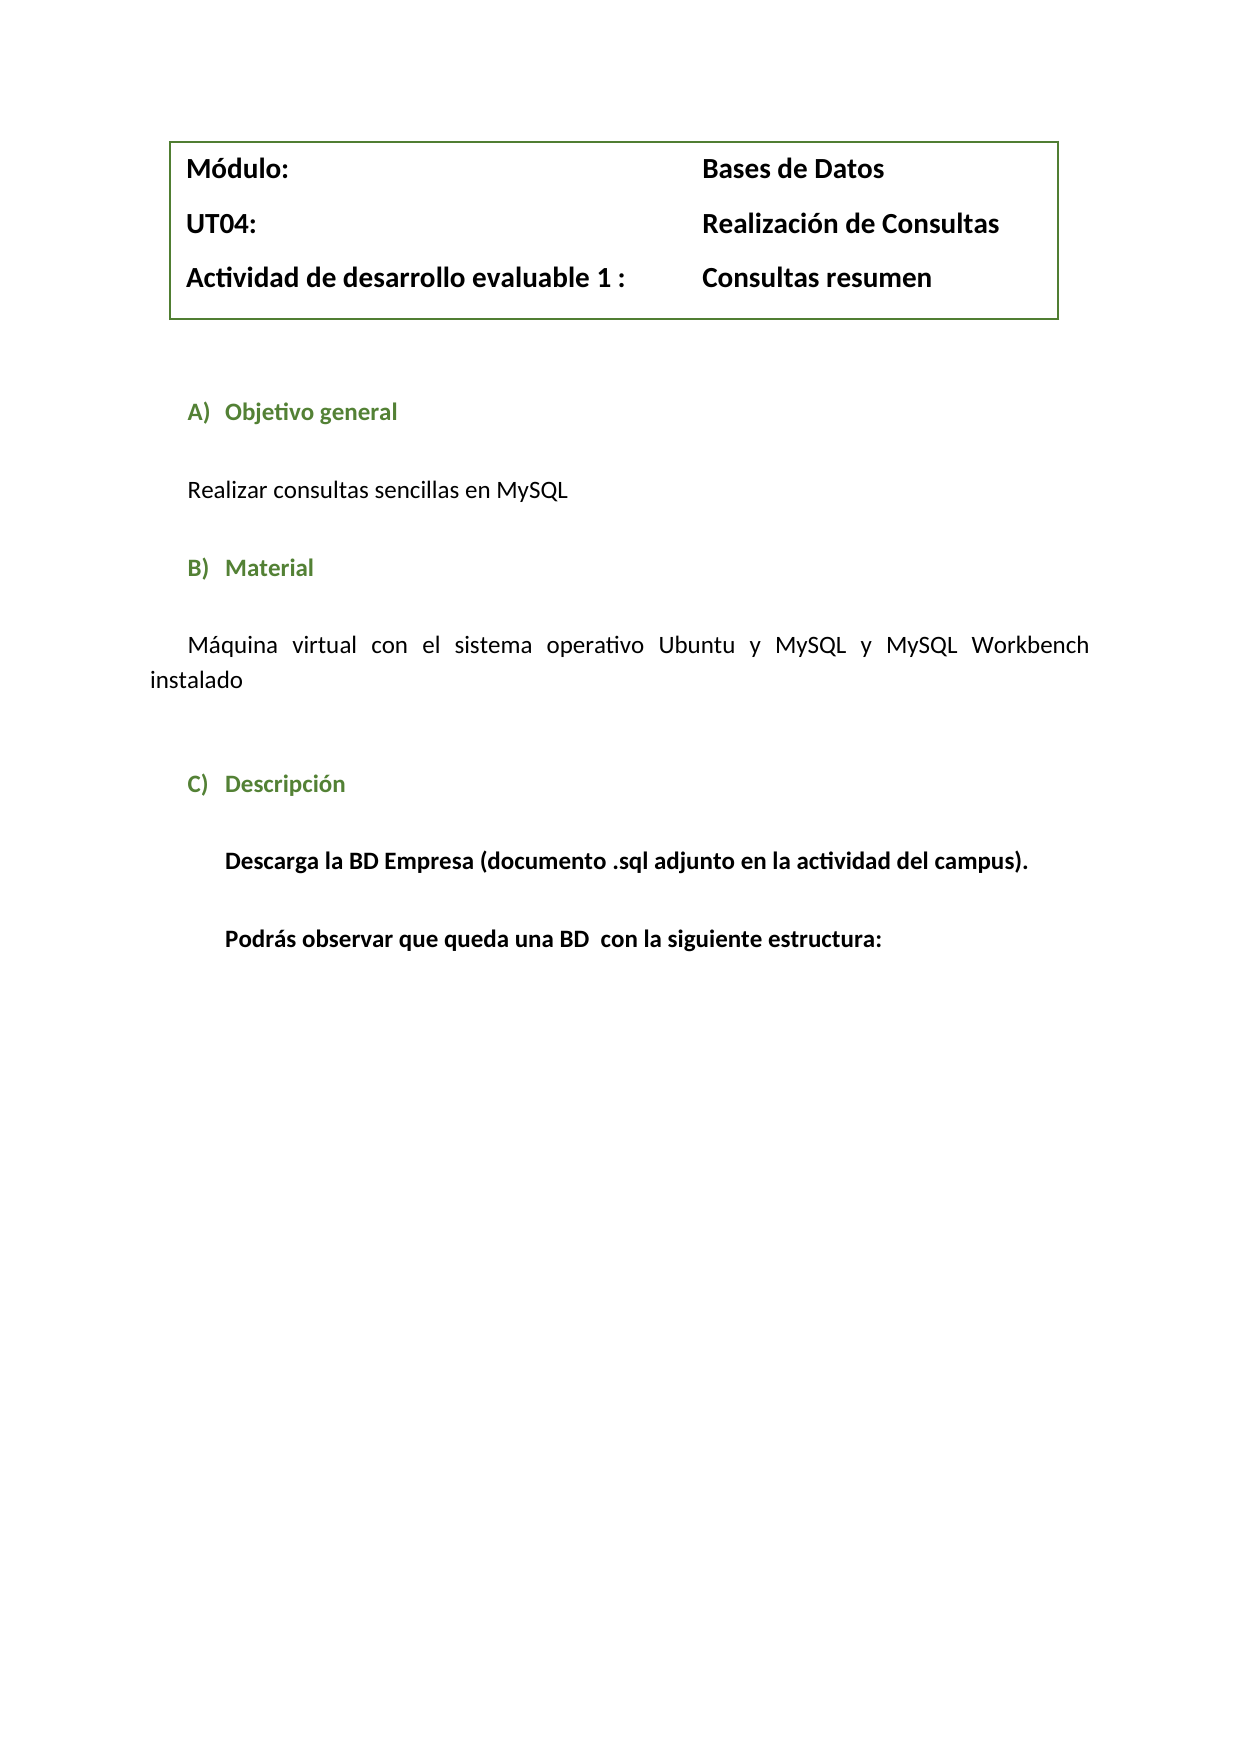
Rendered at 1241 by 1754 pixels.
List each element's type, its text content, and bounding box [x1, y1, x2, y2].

list Podrás observar que queda una BD con la siguiente estructura: [225, 923, 1090, 954]
text UT04: Realización de Consultas [186, 205, 1042, 240]
text Actividad de desarrollo evaluable 1 : Consultas resumen [186, 259, 1042, 295]
text Realizar consultas sencillas en MySQL [187, 474, 1090, 504]
text Módulo: Bases de Datos [186, 150, 1042, 186]
list Descarga la BD Empresa (documento .sql adjunto en la actividad del campus). [225, 846, 1090, 876]
text Máquina virtual con el sistema operativo Ubuntu y MySQL y MySQL Workbench instalado [150, 629, 1090, 695]
list Descripción [187, 768, 1090, 798]
list Objetivo general [187, 396, 1090, 427]
list Material [187, 552, 1090, 582]
